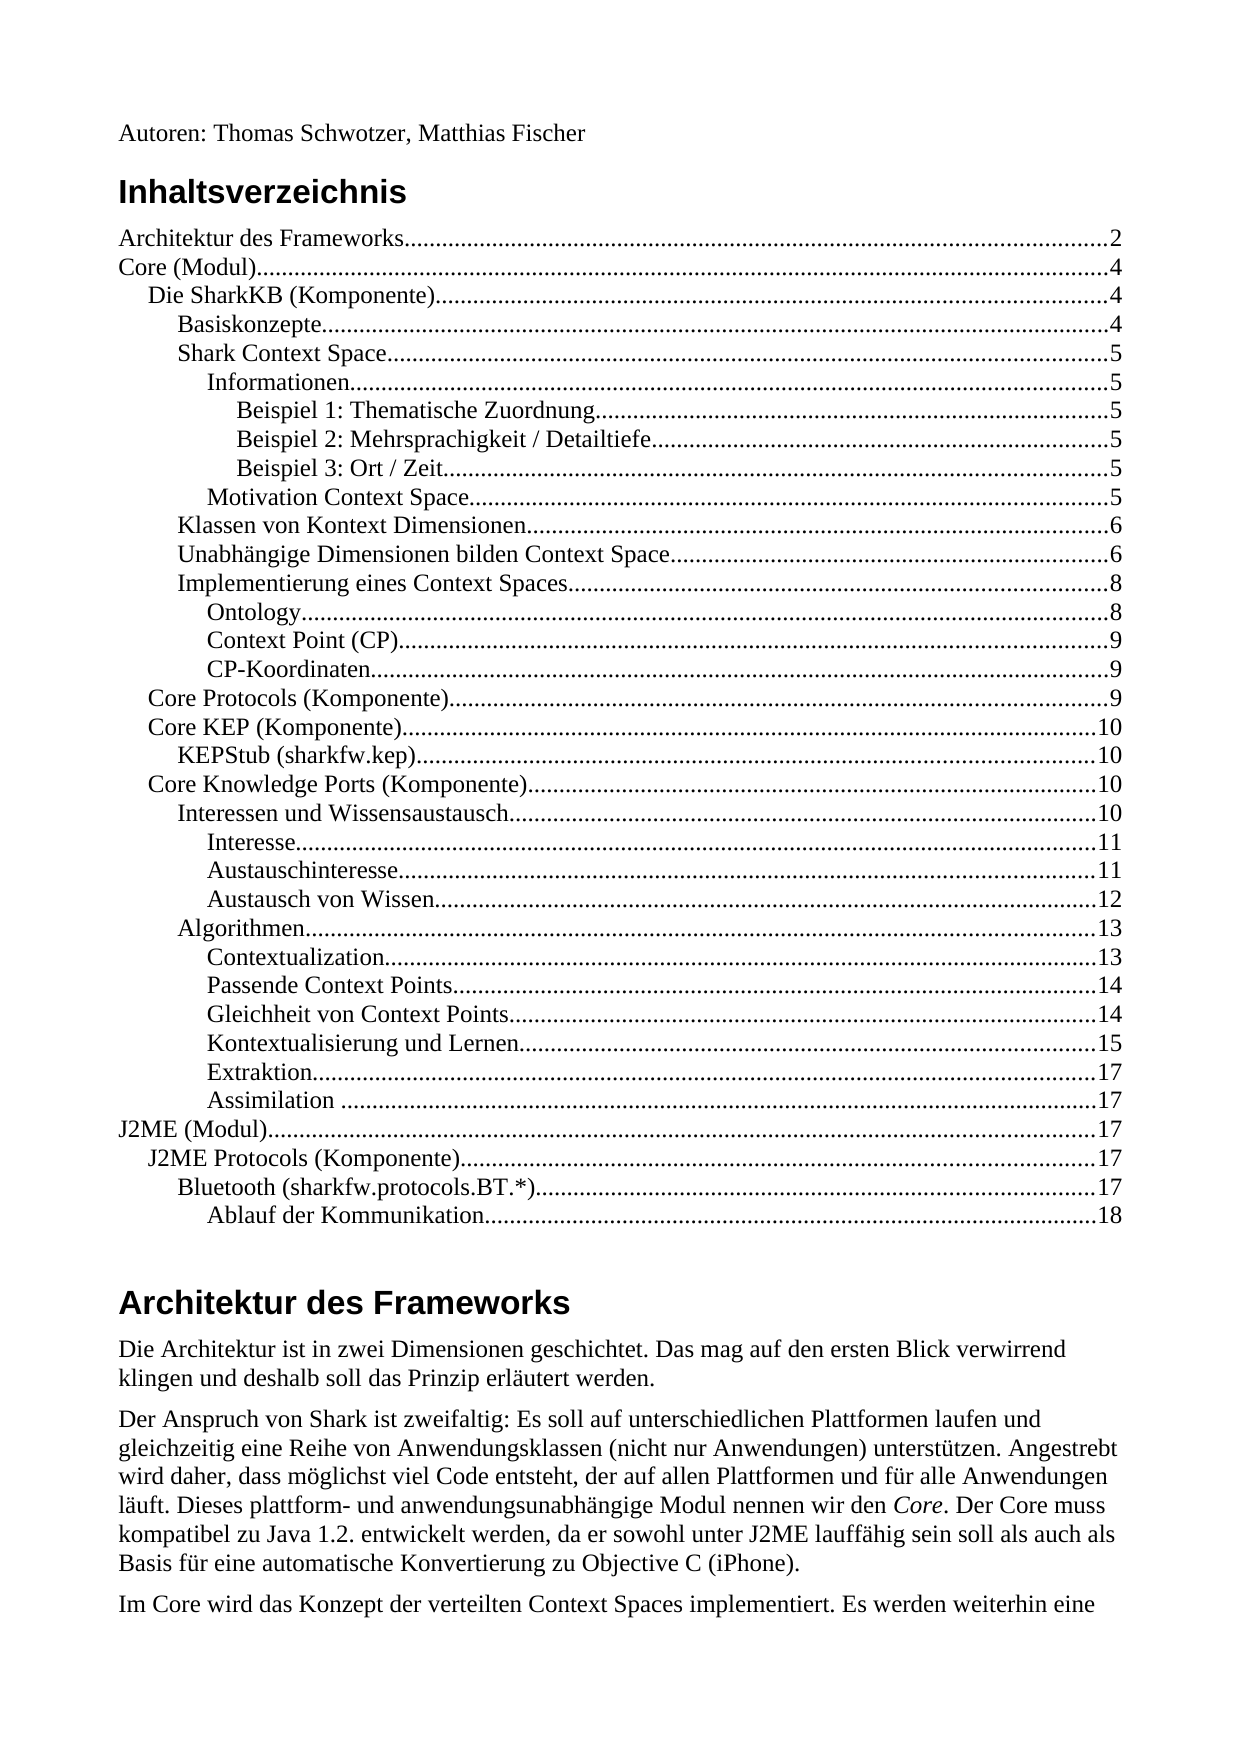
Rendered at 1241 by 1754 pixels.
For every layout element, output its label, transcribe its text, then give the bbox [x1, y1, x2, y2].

text Ontology 8 [207, 597, 1122, 625]
text Beispiel 1: Thematische Zuordnung 5 [236, 395, 1122, 424]
text Interessen und Wissensaustausch 10 [177, 798, 1122, 827]
text Extraktion 17 [207, 1057, 1122, 1085]
text Shark Context Space 5 [177, 338, 1122, 367]
text Core (Modul) 4 [118, 252, 1122, 280]
subtitle Architektur des Frameworks [118, 1283, 1122, 1321]
text Kontextualisierung und Lernen 15 [207, 1028, 1122, 1057]
text Die SharkKB (Komponente) 4 [148, 280, 1122, 309]
text Architektur des Frameworks 2 [118, 223, 1122, 252]
text Passende Context Points 14 [207, 970, 1122, 999]
text Bluetooth (sharkfw.protocols.BT.*) 17 [177, 1172, 1122, 1200]
text J2ME Protocols (Komponente) 17 [148, 1143, 1122, 1172]
text KEPStub (sharkfw.kep) 10 [177, 740, 1122, 769]
text Core Knowledge Ports (Komponente) 10 [148, 769, 1122, 798]
text Implementierung eines Context Spaces 8 [177, 568, 1122, 597]
text Motivation Context Space 5 [207, 482, 1122, 510]
text Interesse 11 [207, 827, 1122, 855]
text Assimilation 17 [207, 1085, 1122, 1114]
text Autoren: Thomas Schwotzer, Matthias Fischer [118, 118, 1122, 147]
text Beispiel 3: Ort / Zeit 5 [236, 453, 1122, 482]
text Der Anspruch von Shark ist zweifaltig: Es soll auf unterschiedlichen Plattformen laufen und gleichzeitig eine Reihe von Anwendungsklassen (nicht nur Anwendungen) unterstützen. Angestrebt wird daher, dass möglichst viel Code entsteht, der auf allen Plattformen und für alle Anwendungen läuft. Dieses plattform- und anwendungsunabhängige Modul nennen wir den Core. Der Core muss kompatibel zu Java 1.2. entwickelt werden, da er sowohl unter J2ME lauffähig sein soll als auch als Basis für eine automatische Konvertierung zu Objective C (iPhone). [118, 1404, 1122, 1576]
text Unabhängige Dimensionen bilden Context Space 6 [177, 539, 1122, 568]
text Ablauf der Kommunikation 18 [207, 1200, 1122, 1229]
text Informationen 5 [207, 367, 1122, 395]
text Austauschinteresse 11 [207, 855, 1122, 884]
text Beispiel 2: Mehrsprachigkeit / Detailtiefe 5 [236, 424, 1122, 453]
subtitle Inhaltsverzeichnis [118, 172, 1122, 210]
text Austausch von Wissen 12 [207, 884, 1122, 913]
text Core KEP (Komponente) 10 [148, 712, 1122, 740]
text CP-Koordinaten 9 [207, 654, 1122, 683]
text J2ME (Modul) 17 [118, 1114, 1122, 1143]
text Gleichheit von Context Points 14 [207, 999, 1122, 1028]
text Contextualization 13 [207, 942, 1122, 970]
text Klassen von Kontext Dimensionen 6 [177, 510, 1122, 539]
text Core Protocols (Komponente) 9 [148, 683, 1122, 712]
text Context Point (CP) 9 [207, 625, 1122, 654]
text Im Core wird das Konzept der verteilten Context Spaces implementiert. Es werden weiterhin eine [118, 1589, 1122, 1618]
text Die Architektur ist in zwei Dimensionen geschichtet. Das mag auf den ersten Blick verwirrend klingen und deshalb soll das Prinzip erläutert werden. [118, 1334, 1122, 1391]
text Algorithmen 13 [177, 913, 1122, 942]
text Basiskonzepte 4 [177, 309, 1122, 338]
